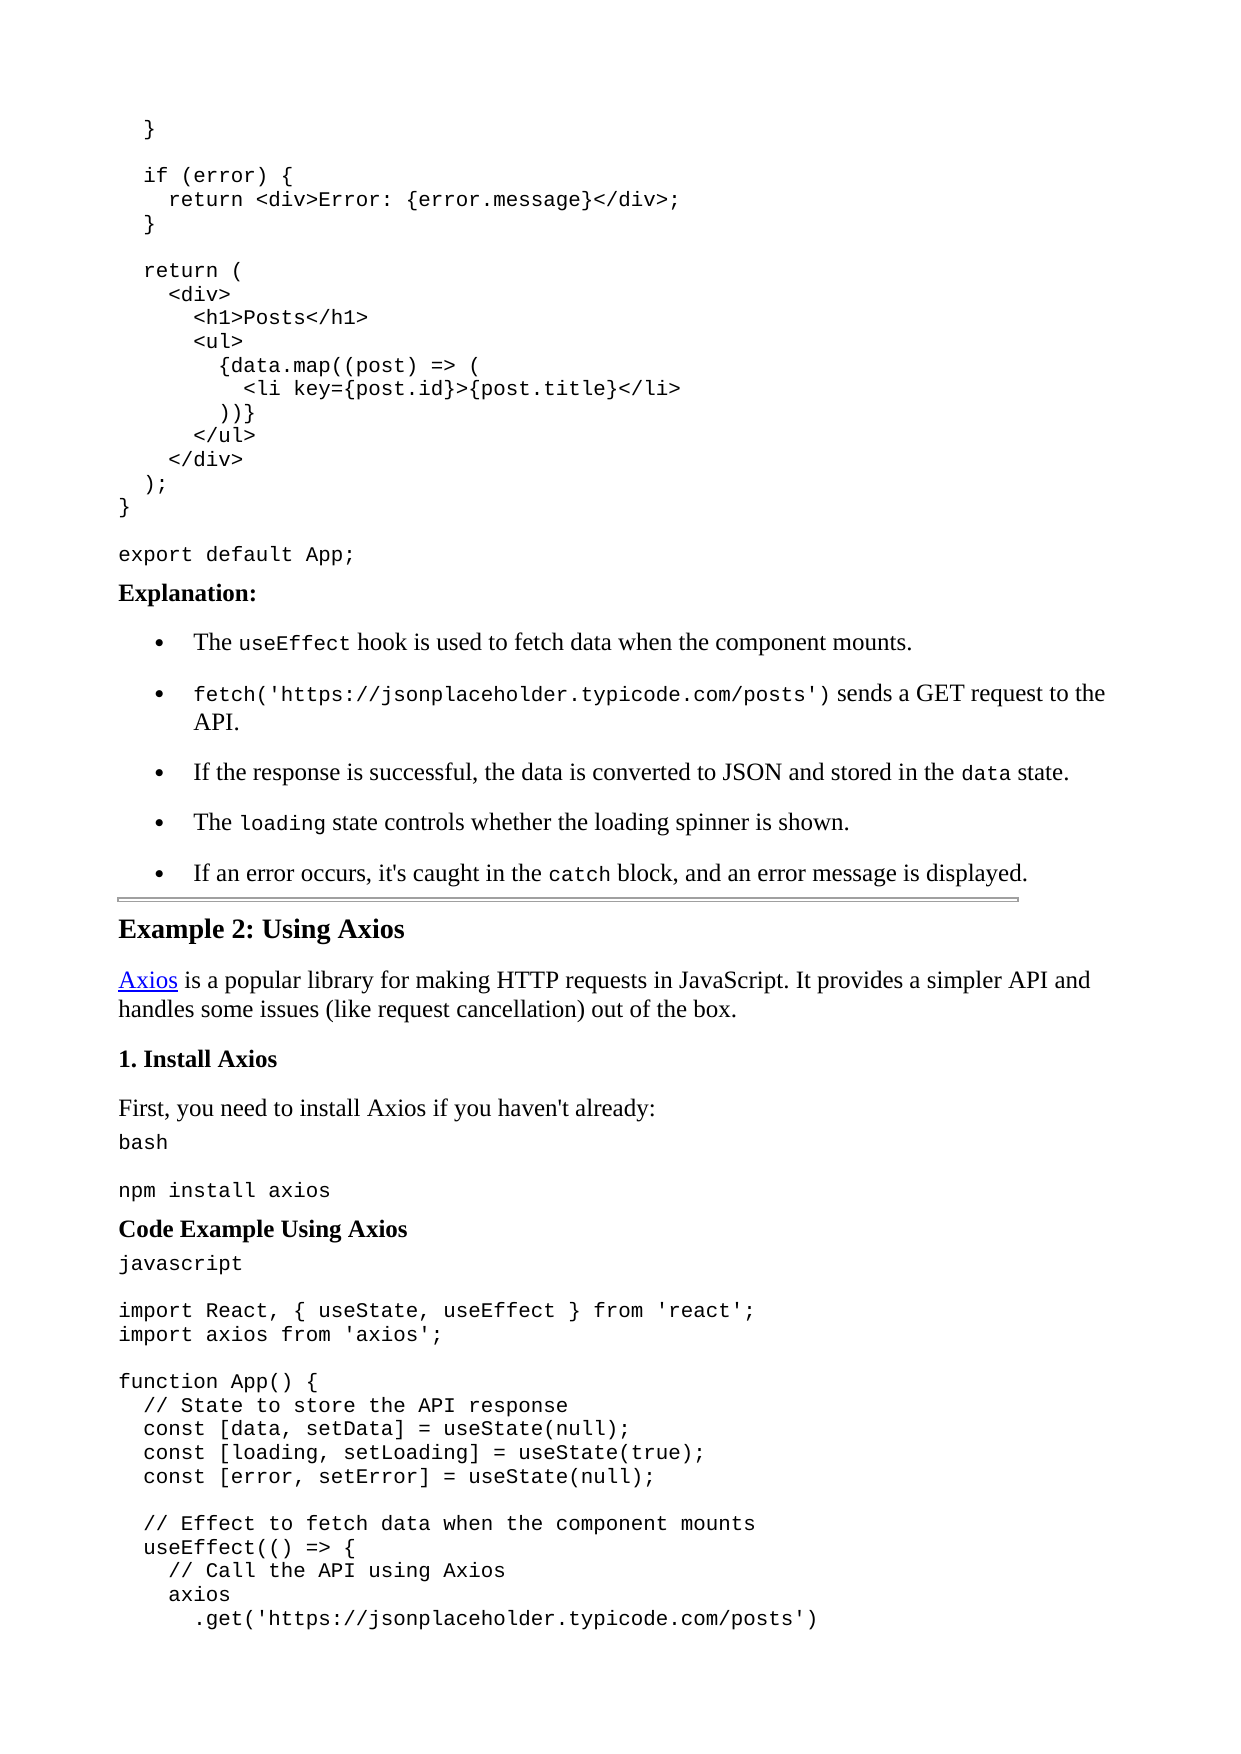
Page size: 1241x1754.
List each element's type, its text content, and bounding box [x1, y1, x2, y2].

text ); [118, 473, 1122, 496]
text import axios from 'axios'; [118, 1324, 1122, 1347]
text // State to store the API response [118, 1395, 1122, 1418]
text function App() { [118, 1371, 1122, 1395]
text } [118, 496, 1122, 520]
subtitle 1. Install Axios [118, 1044, 1122, 1072]
text ))} [118, 402, 1122, 426]
list fetch('https://jsonplaceholder.typicode.com/posts') sends a GET request to the API. [156, 678, 1122, 736]
text npm install axios [118, 1180, 1122, 1203]
text // Call the API using Axios [118, 1560, 1122, 1584]
list The loading state controls whether the loading spinner is shown. [156, 807, 1122, 837]
text <h1>Posts</h1> [118, 307, 1122, 331]
list If the response is successful, the data is converted to JSON and stored in the data state. [156, 757, 1122, 787]
subtitle Example 2: Using Axios [118, 912, 1122, 944]
text First, you need to install Axios if you haven't already: [118, 1093, 1122, 1122]
text import React, { useState, useEffect } from 'react'; [118, 1300, 1122, 1324]
text return ( [118, 260, 1122, 284]
text </ul> [118, 426, 1122, 449]
list If an error occurs, it's caught in the catch block, and an error message is displayed. [156, 858, 1122, 887]
text {data.map((post) => ( [118, 354, 1122, 378]
text // Effect to fetch data when the component mounts [118, 1513, 1122, 1537]
text <ul> [118, 331, 1122, 354]
text const [loading, setLoading] = useState(true); [118, 1442, 1122, 1466]
text const [error, setError] = useState(null); [118, 1466, 1122, 1489]
text useEffect(() => { [118, 1537, 1122, 1560]
text javascript [118, 1253, 1122, 1277]
text } [118, 118, 1122, 142]
text </div> [118, 449, 1122, 473]
text Axios is a popular library for making HTTP requests in JavaScript. It provides a simpler API and handles some issues (like request cancellation) out of the box. [118, 965, 1122, 1023]
text } [118, 213, 1122, 236]
text const [data, setData] = useState(null); [118, 1418, 1122, 1442]
list The useEffect hook is used to fetch data when the component mounts. [156, 627, 1122, 657]
text return <div>Error: {error.message}</div>; [118, 189, 1122, 213]
text axios [118, 1584, 1122, 1608]
text export default App; [118, 544, 1122, 567]
text bash [118, 1132, 1122, 1156]
subtitle Explanation: [118, 578, 1122, 607]
text .get('https://jsonplaceholder.typicode.com/posts') [118, 1608, 1122, 1631]
text <div> [118, 284, 1122, 307]
subtitle Code Example Using Axios [118, 1214, 1122, 1242]
text <li key={post.id}>{post.title}</li> [118, 378, 1122, 402]
text if (error) { [118, 165, 1122, 189]
